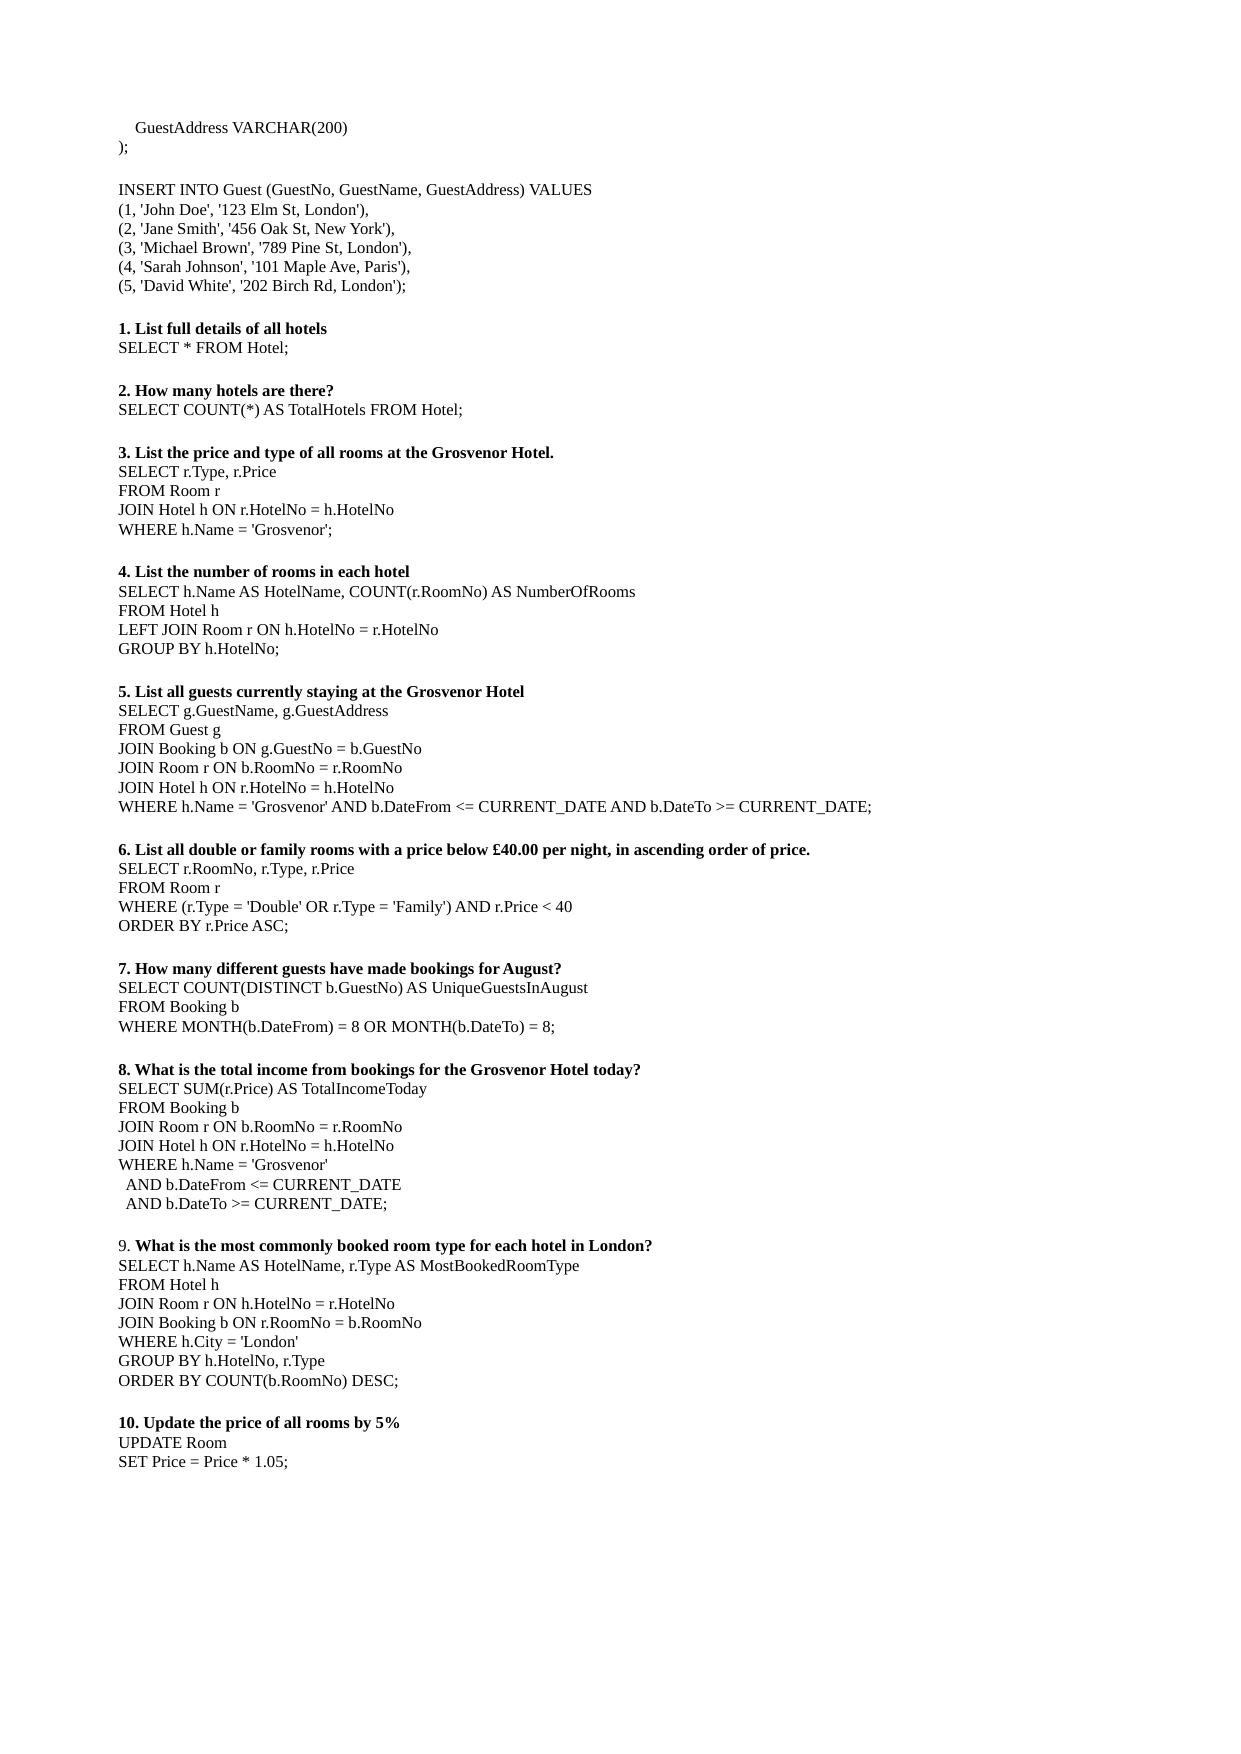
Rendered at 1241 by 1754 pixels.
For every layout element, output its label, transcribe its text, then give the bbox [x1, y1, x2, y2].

text GuestAddress VARCHAR(200) [118, 118, 1122, 137]
text JOIN Hotel h ON r.HotelNo = h.HotelNo [118, 777, 1122, 797]
text ORDER BY r.Price ASC; [118, 916, 1122, 935]
text WHERE h.City = 'London' [118, 1332, 1122, 1351]
text SELECT h.Name AS HotelName, r.Type AS MostBookedRoomType [118, 1255, 1122, 1274]
text FROM Guest g [118, 720, 1122, 739]
text 10. Update the price of all rooms by 5% [118, 1413, 1122, 1432]
text ORDER BY COUNT(b.RoomNo) DESC; [118, 1370, 1122, 1389]
text (1, 'John Doe', '123 Elm St, London'), [118, 199, 1122, 218]
text 1. List full details of all hotels [118, 319, 1122, 338]
text (4, 'Sarah Johnson', '101 Maple Ave, Paris'), [118, 257, 1122, 276]
text FROM Hotel h [118, 1274, 1122, 1294]
text WHERE (r.Type = 'Double' OR r.Type = 'Family') AND r.Price < 40 [118, 897, 1122, 916]
text JOIN Booking b ON g.GuestNo = b.GuestNo [118, 739, 1122, 758]
text SELECT h.Name AS HotelName, COUNT(r.RoomNo) AS NumberOfRooms [118, 581, 1122, 601]
text SELECT g.GuestName, g.GuestAddress [118, 701, 1122, 720]
text SELECT SUM(r.Price) AS TotalIncomeToday [118, 1078, 1122, 1098]
text JOIN Hotel h ON r.HotelNo = h.HotelNo [118, 1136, 1122, 1155]
text JOIN Booking b ON r.RoomNo = b.RoomNo [118, 1313, 1122, 1332]
text SELECT COUNT(*) AS TotalHotels FROM Hotel; [118, 400, 1122, 419]
text SELECT * FROM Hotel; [118, 338, 1122, 357]
text FROM Hotel h [118, 601, 1122, 620]
text (2, 'Jane Smith', '456 Oak St, New York'), [118, 218, 1122, 238]
text ); [118, 137, 1122, 156]
text JOIN Hotel h ON r.HotelNo = h.HotelNo [118, 500, 1122, 519]
text 4. List the number of rooms in each hotel [118, 562, 1122, 581]
text WHERE h.Name = 'Grosvenor'; [118, 519, 1122, 538]
text FROM Booking b [118, 997, 1122, 1016]
text JOIN Room r ON h.HotelNo = r.HotelNo [118, 1294, 1122, 1313]
text 6. List all double or family rooms with a price below £40.00 per night, in ascending order of price. [118, 839, 1122, 859]
text LEFT JOIN Room r ON h.HotelNo = r.HotelNo [118, 620, 1122, 639]
text 8. What is the total income from bookings for the Grosvenor Hotel today? [118, 1059, 1122, 1078]
text INSERT INTO Guest (GuestNo, GuestName, GuestAddress) VALUES [118, 180, 1122, 199]
text WHERE h.Name = 'Grosvenor' AND b.DateFrom <= CURRENT_DATE AND b.DateTo >= CURRENT_DATE; [118, 797, 1122, 816]
text FROM Room r [118, 878, 1122, 897]
text (3, 'Michael Brown', '789 Pine St, London'), [118, 238, 1122, 257]
text SELECT r.RoomNo, r.Type, r.Price [118, 859, 1122, 878]
text GROUP BY h.HotelNo; [118, 639, 1122, 658]
text WHERE MONTH(b.DateFrom) = 8 OR MONTH(b.DateTo) = 8; [118, 1016, 1122, 1036]
text UPDATE Room [118, 1432, 1122, 1452]
text 3. List the price and type of all rooms at the Grosvenor Hotel. [118, 443, 1122, 462]
text GROUP BY h.HotelNo, r.Type [118, 1351, 1122, 1370]
text FROM Booking b [118, 1098, 1122, 1117]
text FROM Room r [118, 481, 1122, 500]
text 5. List all guests currently staying at the Grosvenor Hotel [118, 682, 1122, 701]
text JOIN Room r ON b.RoomNo = r.RoomNo [118, 1117, 1122, 1136]
text WHERE h.Name = 'Grosvenor' [118, 1155, 1122, 1174]
text 2. How many hotels are there? [118, 381, 1122, 400]
text 9. What is the most commonly booked room type for each hotel in London? [118, 1236, 1122, 1255]
text 7. How many different guests have made bookings for August? [118, 959, 1122, 978]
text SELECT COUNT(DISTINCT b.GuestNo) AS UniqueGuestsInAugust [118, 978, 1122, 997]
text AND b.DateFrom <= CURRENT_DATE [118, 1174, 1122, 1193]
text (5, 'David White', '202 Birch Rd, London'); [118, 276, 1122, 295]
text SET Price = Price * 1.05; [118, 1452, 1122, 1471]
text AND b.DateTo >= CURRENT_DATE; [118, 1193, 1122, 1213]
text JOIN Room r ON b.RoomNo = r.RoomNo [118, 758, 1122, 777]
text SELECT r.Type, r.Price [118, 462, 1122, 481]
